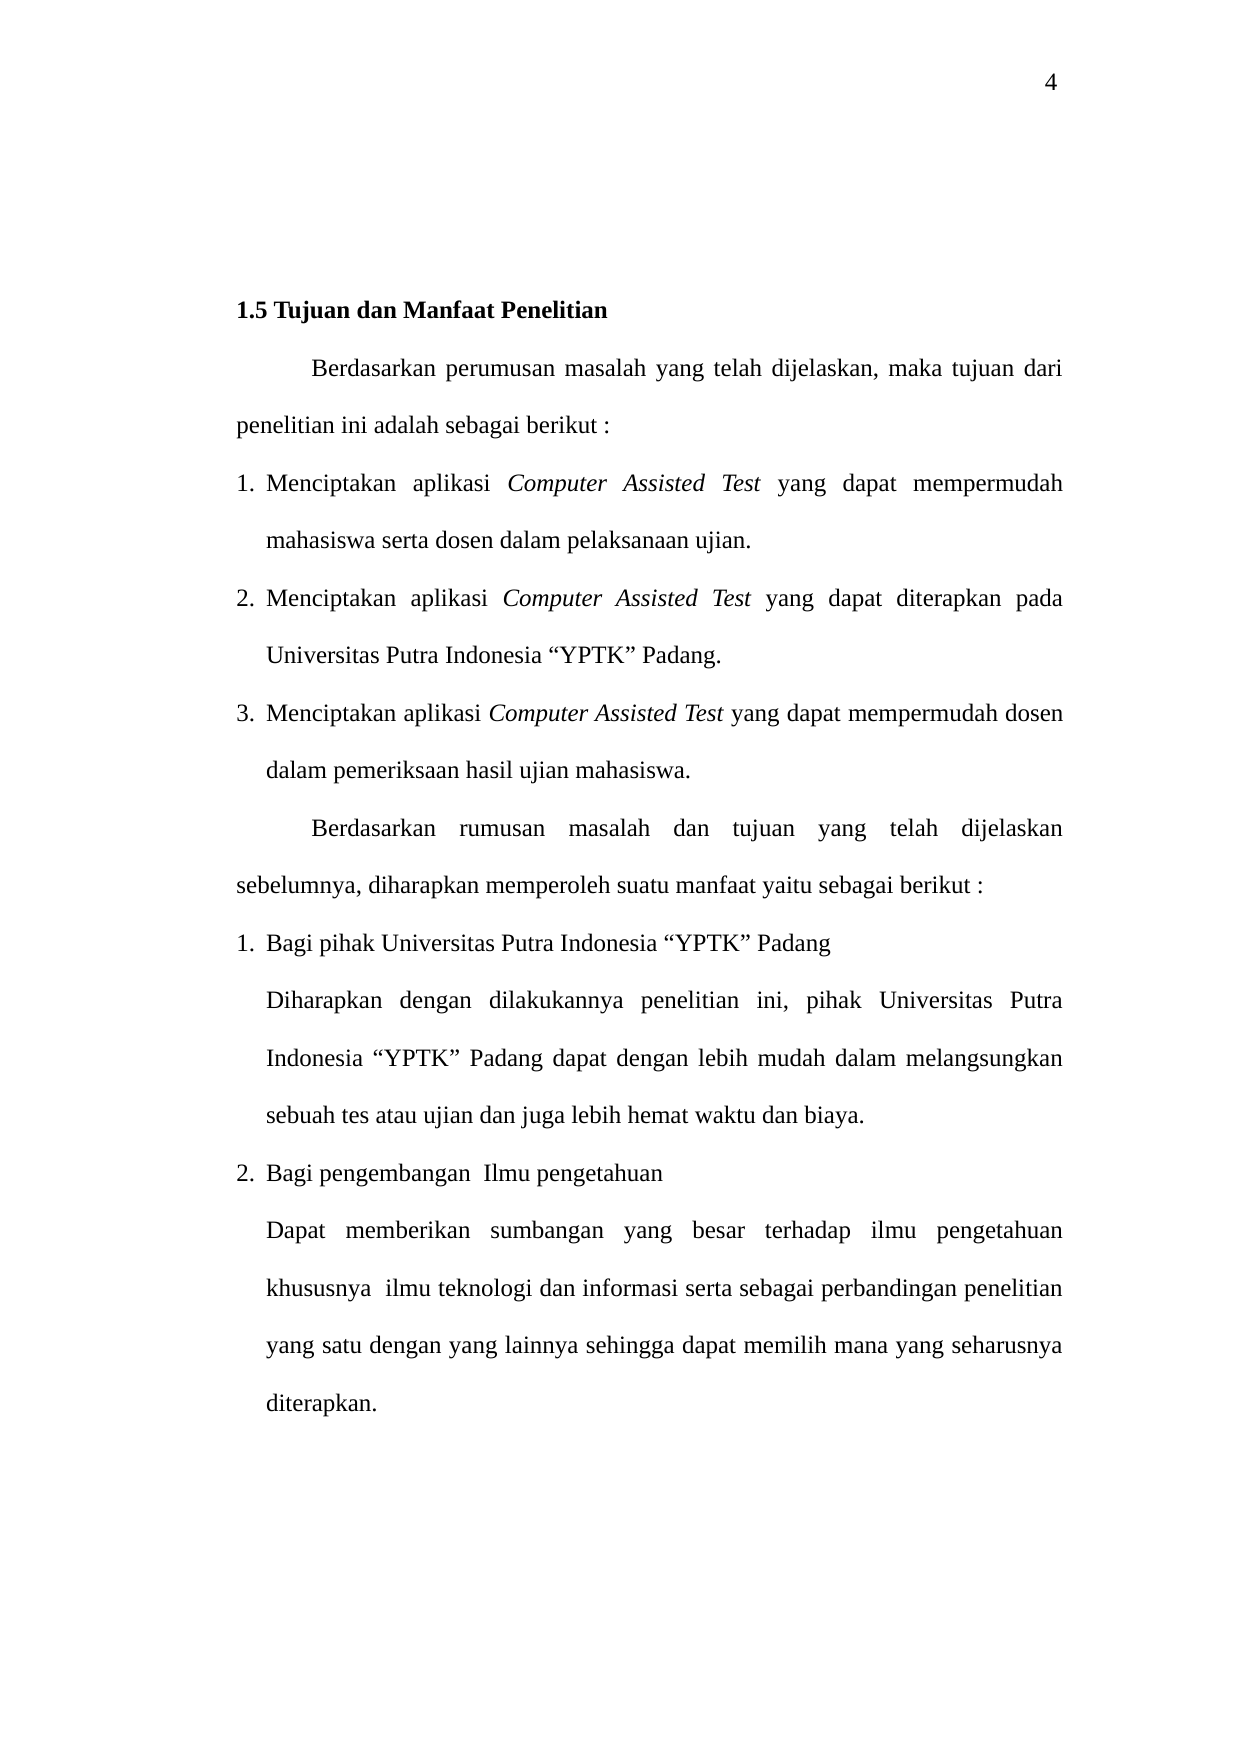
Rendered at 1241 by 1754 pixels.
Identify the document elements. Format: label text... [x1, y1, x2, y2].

list Bagi pihak Universitas Putra Indonesia “YPTK” Padang [236, 928, 1063, 957]
list Menciptakan aplikasi Computer Assisted Test yang dapat mempermudah dosen dalam pemeriksaan hasil ujian mahasiswa. [236, 698, 1063, 784]
list Menciptakan aplikasi Computer Assisted Test yang dapat diterapkan pada Universitas Putra Indonesia “YPTK” Padang. [236, 583, 1063, 669]
text Berdasarkan rumusan masalah dan tujuan yang telah dijelaskan sebelumnya, diharapkan memperoleh suatu manfaat yaitu sebagai berikut : [236, 813, 1063, 899]
subtitle 1.5 Tujuan dan Manfaat Penelitian [236, 295, 1063, 324]
list Dapat memberikan sumbangan yang besar terhadap ilmu pengetahuan khususnya ilmu teknologi dan informasi serta sebagai perbandingan penelitian yang satu dengan yang lainnya sehingga dapat memilih mana yang seharusnya diterapkan. [236, 1215, 1063, 1417]
list Diharapkan dengan dilakukannya penelitian ini, pihak Universitas Putra Indonesia “YPTK” Padang dapat dengan lebih mudah dalam melangsungkan sebuah tes atau ujian dan juga lebih hemat waktu dan biaya. [236, 985, 1063, 1129]
list Menciptakan aplikasi Computer Assisted Test yang dapat mempermudah mahasiswa serta dosen dalam pelaksanaan ujian. [236, 468, 1063, 554]
text Berdasarkan perumusan masalah yang telah dijelaskan, maka tujuan dari penelitian ini adalah sebagai berikut : [236, 353, 1063, 439]
list Bagi pengembangan Ilmu pengetahuan [236, 1158, 1063, 1187]
